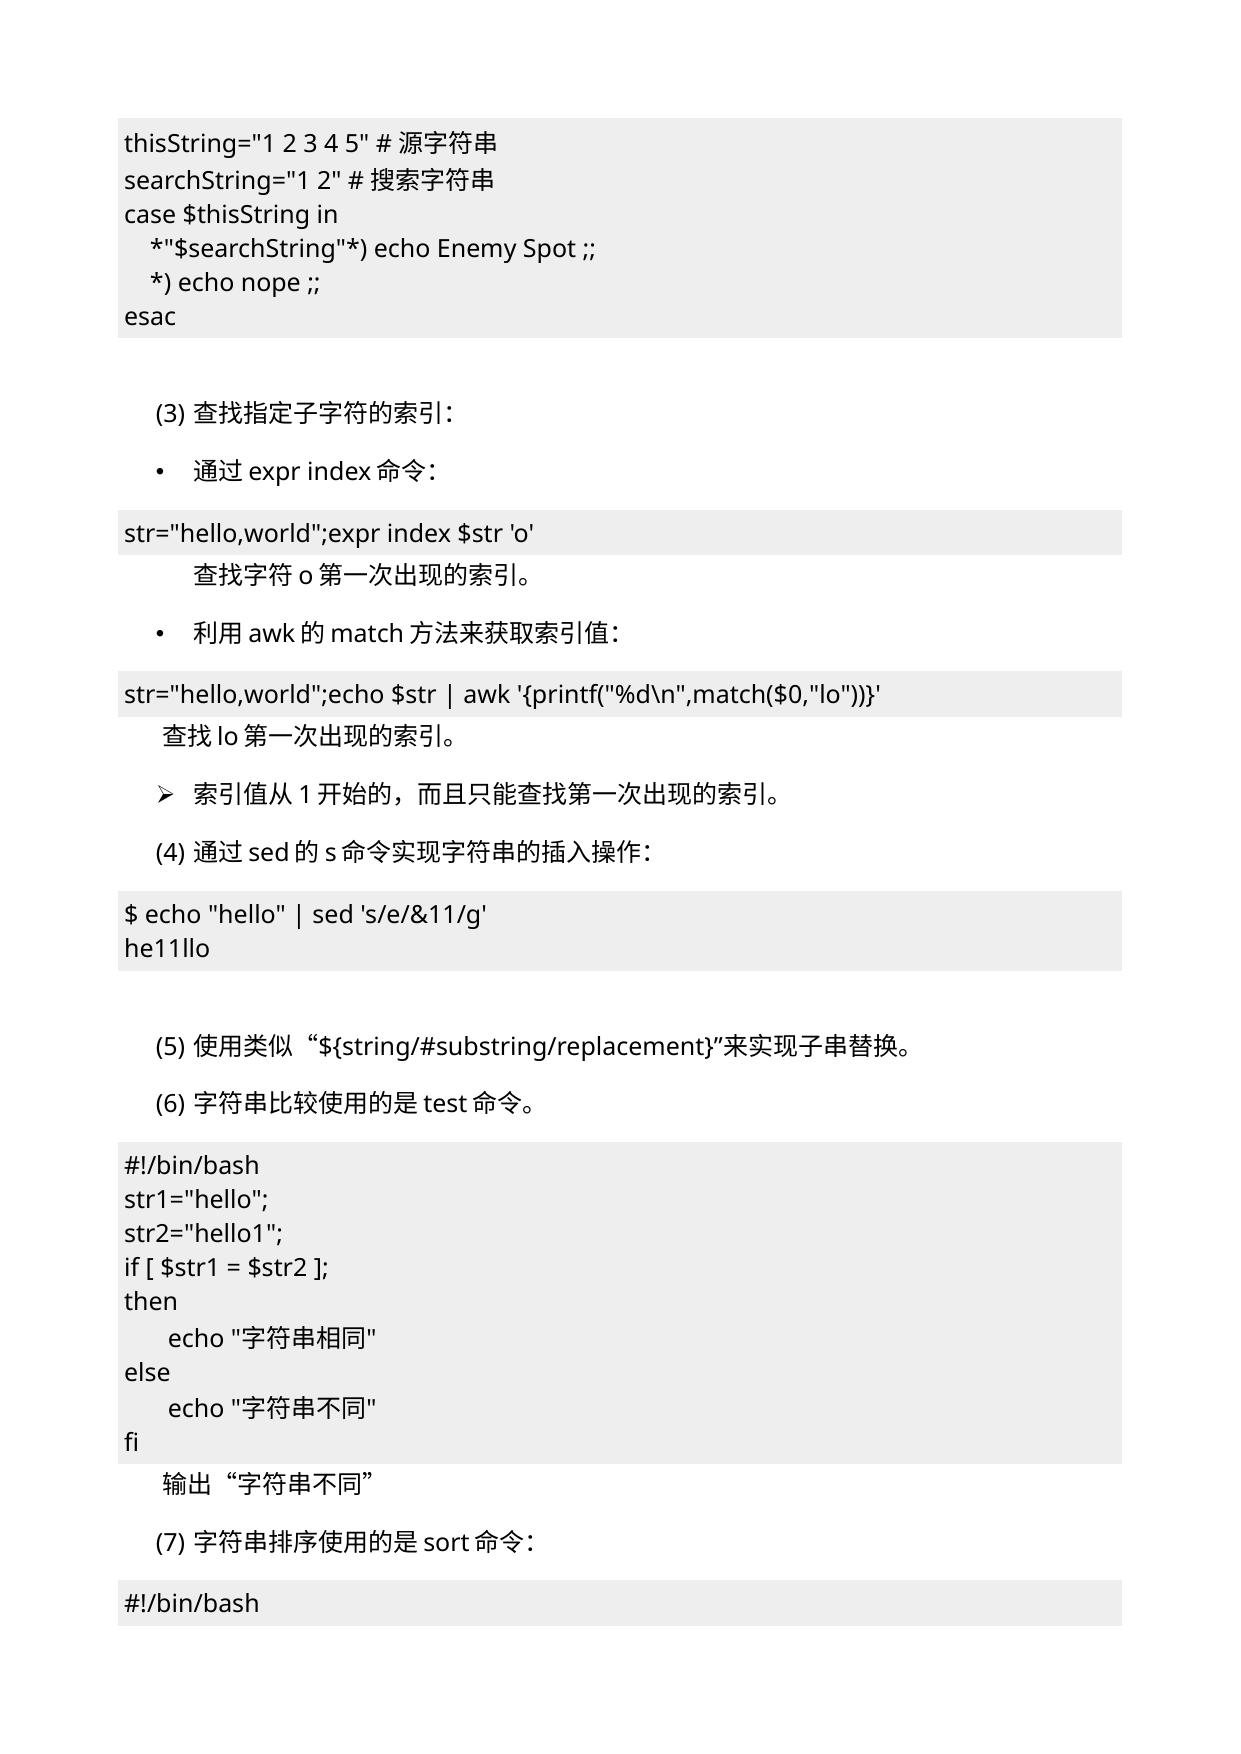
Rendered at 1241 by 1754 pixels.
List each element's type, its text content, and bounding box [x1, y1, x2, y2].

table_header thisString="1 2 3 4 5" # 源字符串 searchString="1 2" # 搜索字符串 case $thisString in *"$searchString"*) echo Enemy Spot ;; *) echo nope ;; esac [118, 118, 1122, 338]
list 查找指定子字符的索引： [156, 394, 1122, 430]
text 查找lo第一次出现的索引。 [118, 717, 1122, 753]
list 使用类似“${string/#substring/replacement}”来实现子串替换。 [156, 1026, 1122, 1062]
table_header $ echo "hello" | sed 's/e/&11/g' he11llo [118, 891, 1122, 971]
table_header #!/bin/bash [118, 1580, 1122, 1626]
table_header #!/bin/bash str1="hello"; str2="hello1"; if [ $str1 = $str2 ]; then echo "字符串相同" else echo "字符串不同" fi [118, 1142, 1122, 1464]
table_header str="hello,world";expr index $str 'o' [118, 510, 1122, 555]
list 字符串比较使用的是test命令。 [156, 1084, 1122, 1120]
list 索引值从1开始的，而且只能查找第一次出现的索引。 [156, 775, 1122, 811]
text 输出“字符串不同” [118, 1464, 1122, 1501]
list 字符串排序使用的是sort命令： [156, 1522, 1122, 1559]
list 查找字符o第一次出现的索引。 [156, 555, 1122, 592]
table_header str="hello,world";echo $str | awk '{printf("%d\n",match($0,"lo"))}' [118, 671, 1122, 717]
list 利用awk的match方法来获取索引值： [156, 613, 1122, 649]
list 通过sed的s命令实现字符串的插入操作： [156, 833, 1122, 869]
list 通过expr index命令： [156, 452, 1122, 488]
